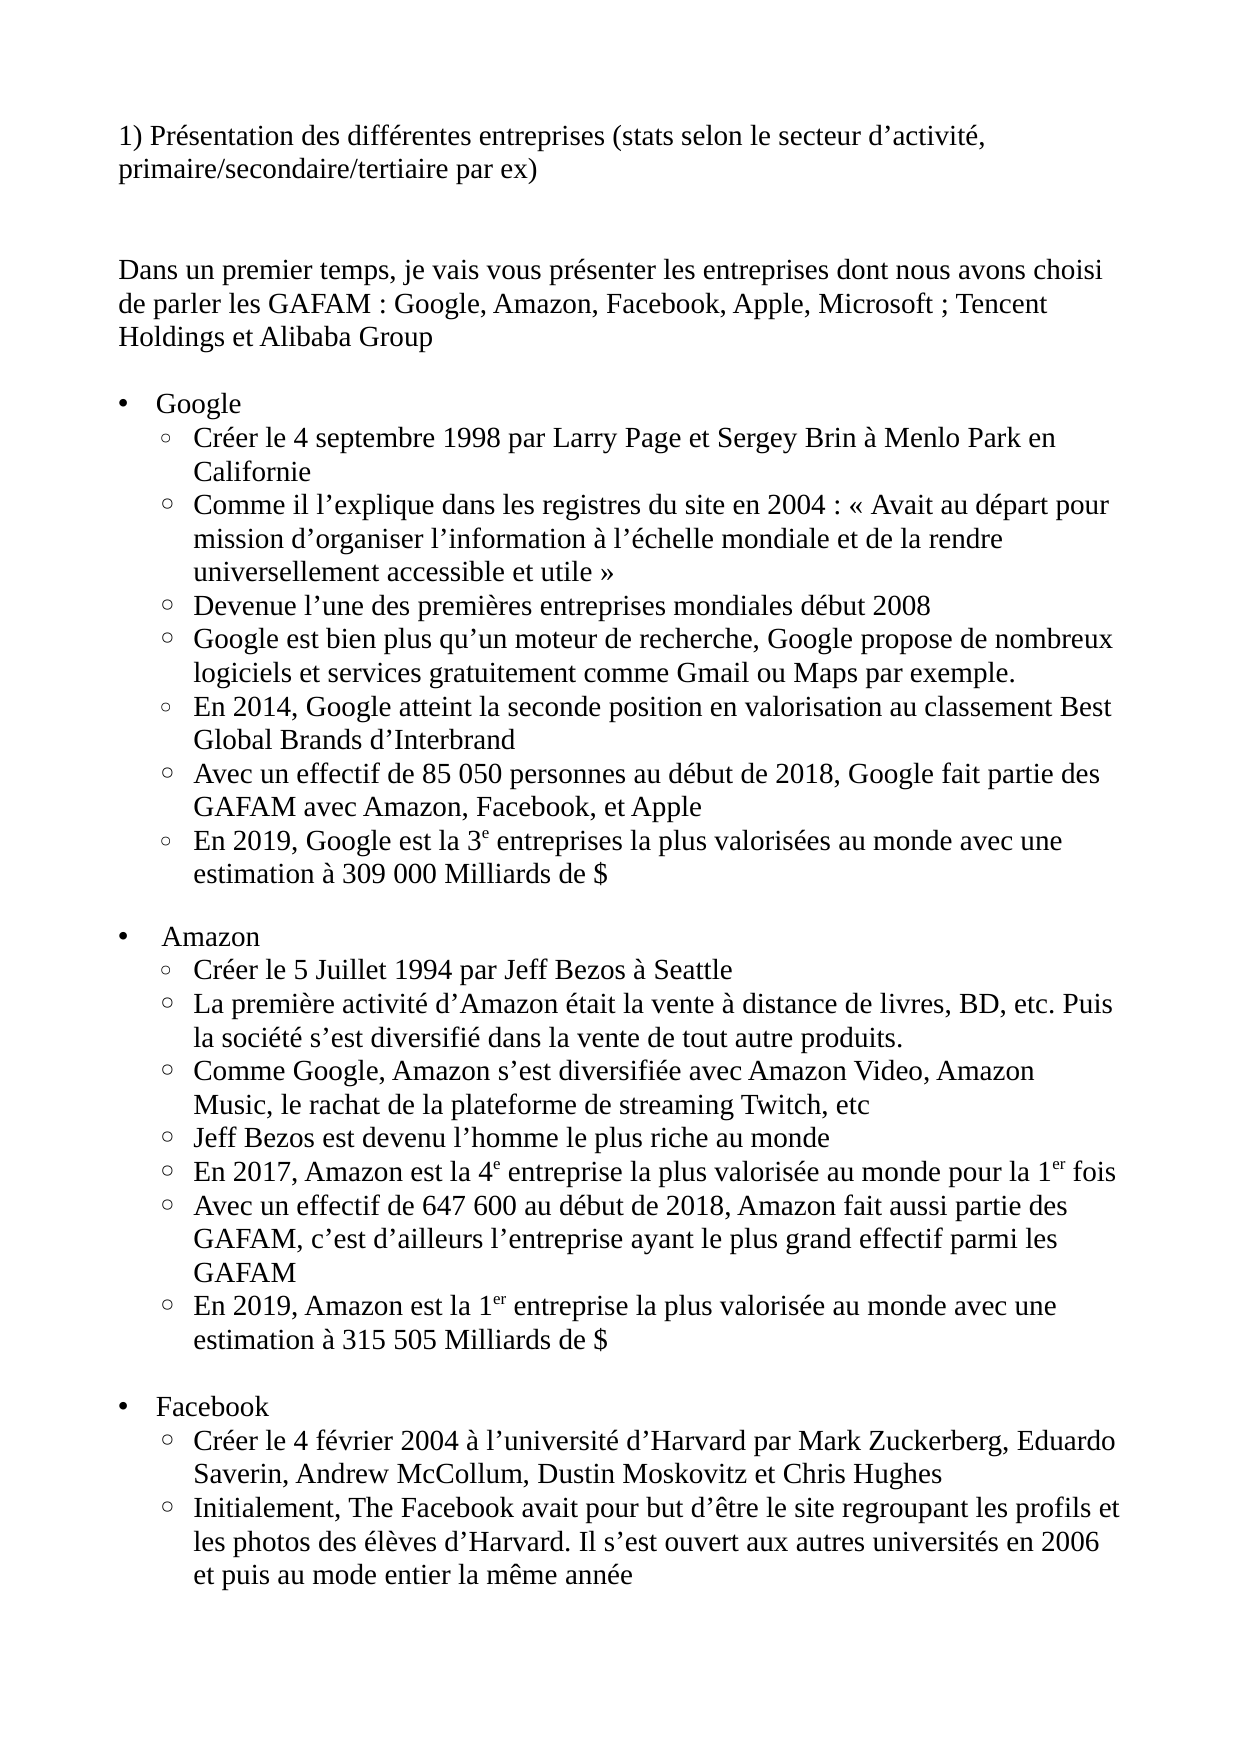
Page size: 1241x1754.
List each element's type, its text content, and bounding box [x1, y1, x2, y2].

list Avec un effectif de 647 600 au début de 2018, Amazon fait aussi partie des GAFAM, c’est d’ailleurs l’entreprise ayant le plus grand effectif parmi les GAFAM [156, 1188, 1122, 1288]
list Comme il l’explique dans les registres du site en 2004 : « Avait au départ pour mission d’organiser l’information à l’échelle mondiale et de la rendre universellement accessible et utile » [156, 487, 1122, 588]
list La première activité d’Amazon était la vente à distance de livres, BD, etc. Puis la société s’est diversifié dans la vente de tout autre produits. [156, 986, 1122, 1053]
list Créer le 4 février 2004 à l’université d’Harvard par Mark Zuckerberg, Eduardo Saverin, Andrew McCollum, Dustin Moskovitz et Chris Hughes [156, 1423, 1122, 1490]
list Comme Google, Amazon s’est diversifiée avec Amazon Video, Amazon Music, le rachat de la plateforme de streaming Twitch, etc [156, 1053, 1122, 1120]
text 1) Présentation des différentes entreprises (stats selon le secteur d’activité, primaire/secondaire/tertiaire par ex) [118, 118, 1122, 185]
list Google est bien plus qu’un moteur de recherche, Google propose de nombreux logiciels et services gratuitement comme Gmail ou Maps par exemple. [156, 622, 1122, 689]
list Google [118, 386, 1122, 420]
list Devenue l’une des premières entreprises mondiales début 2008 [156, 588, 1122, 622]
list Avec un effectif de 85 050 personnes au début de 2018, Google fait partie des GAFAM avec Amazon, Facebook, et Apple [156, 756, 1122, 823]
list En 2019, Google est la 3e entreprises la plus valorisées au monde avec une estimation à 309 000 Milliards de $ [156, 823, 1122, 890]
list Créer le 4 septembre 1998 par Larry Page et Sergey Brin à Menlo Park en Californie [156, 420, 1122, 487]
list Créer le 5 Juillet 1994 par Jeff Bezos à Seattle [156, 952, 1122, 986]
list Amazon [118, 919, 1122, 952]
list En 2014, Google atteint la seconde position en valorisation au classement Best Global Brands d’Interbrand [156, 689, 1122, 756]
text Dans un premier temps, je vais vous présenter les entreprises dont nous avons choisi de parler les GAFAM : Google, Amazon, Facebook, Apple, Microsoft ; Tencent Holdings et Alibaba Group [118, 252, 1122, 353]
list Facebook [118, 1389, 1122, 1423]
list Initialement, The Facebook avait pour but d’être le site regroupant les profils et les photos des élèves d’Harvard. Il s’est ouvert aux autres universités en 2006 et puis au mode entier la même année [156, 1490, 1122, 1591]
list En 2019, Amazon est la 1er entreprise la plus valorisée au monde avec une estimation à 315 505 Milliards de $ [156, 1288, 1122, 1356]
list En 2017, Amazon est la 4e entreprise la plus valorisée au monde pour la 1er fois [156, 1154, 1122, 1188]
list Jeff Bezos est devenu l’homme le plus riche au monde [156, 1120, 1122, 1154]
